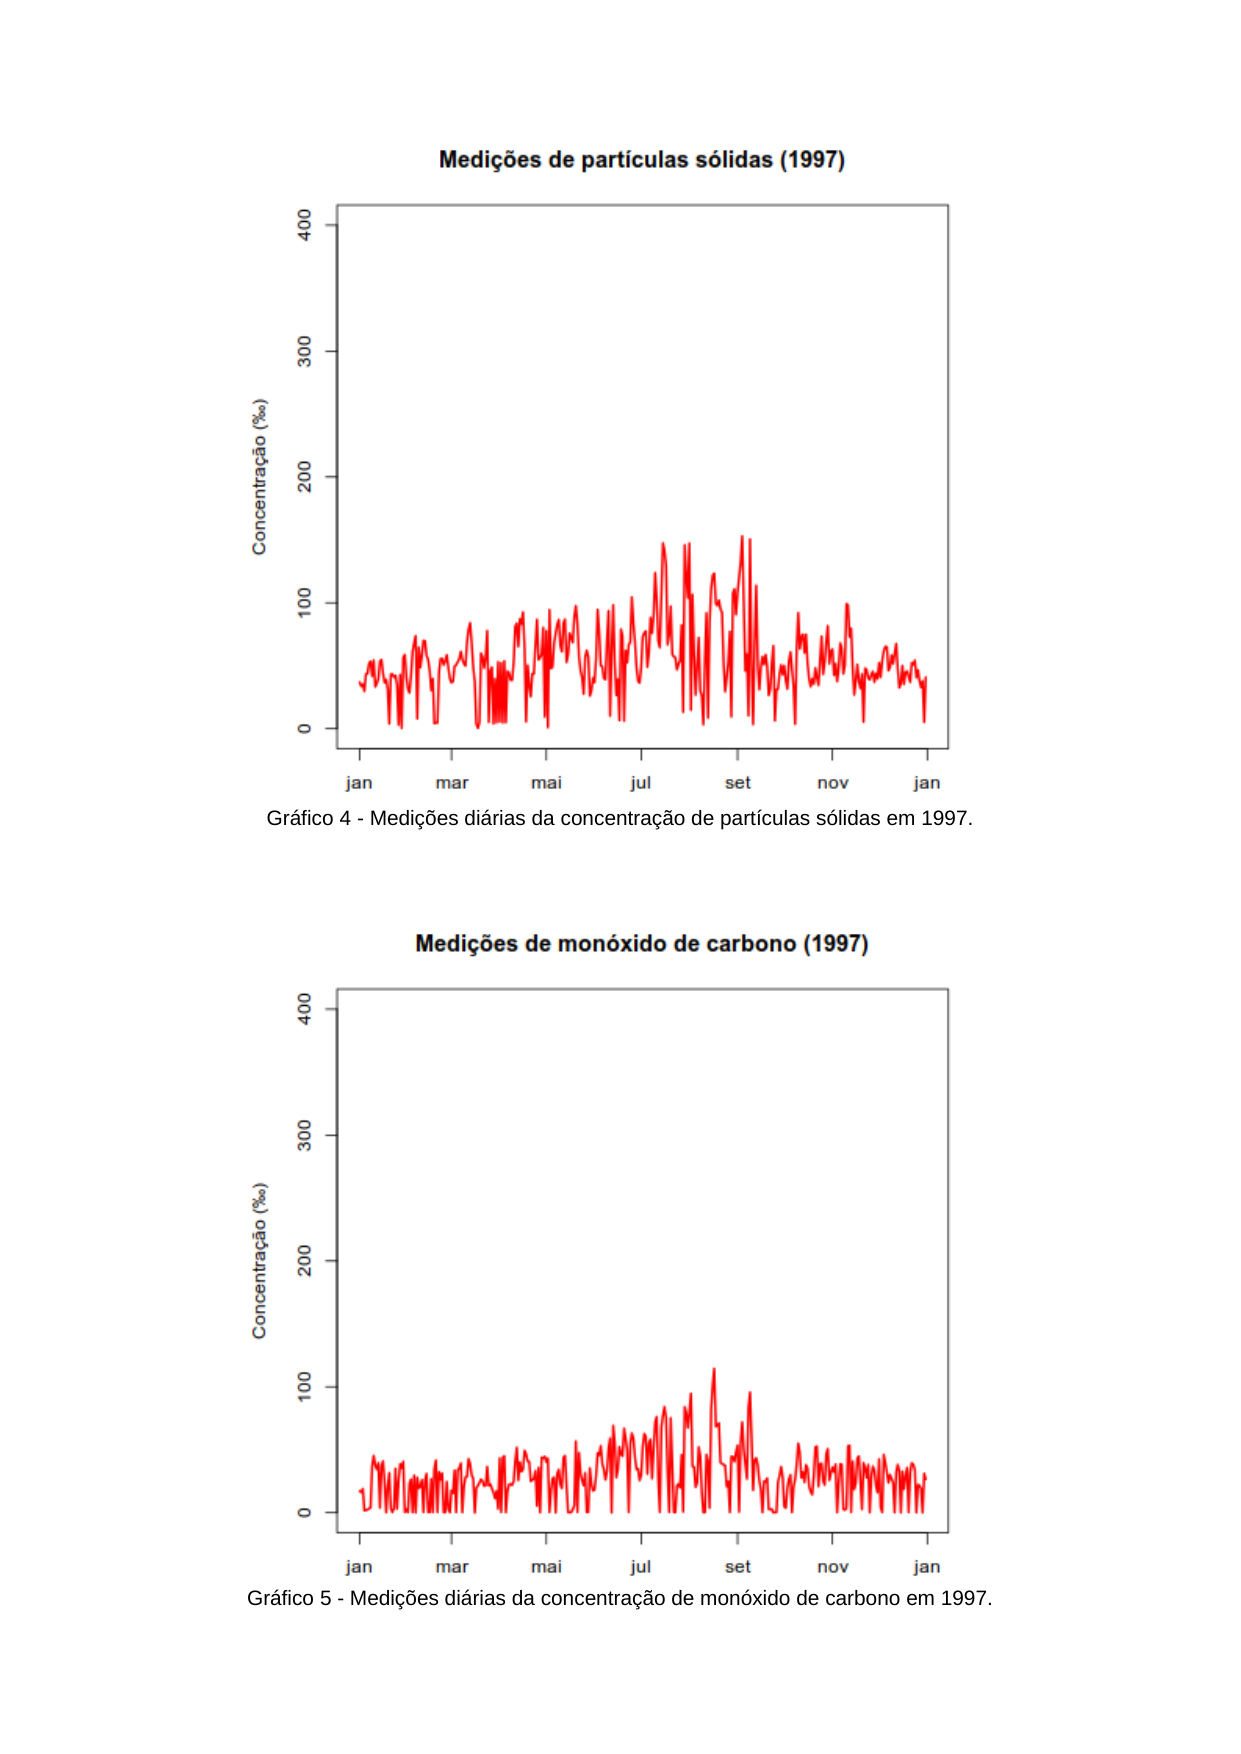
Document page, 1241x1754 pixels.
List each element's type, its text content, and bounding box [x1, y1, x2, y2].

text Gráfico 4 - Medições diárias da concentração de partículas sólidas em 1997. [245, 807, 995, 830]
text Gráfico 5 - Medições diárias da concentração de monóxido de carbono em 1997. [245, 1586, 995, 1609]
picture [245, 130, 995, 807]
picture [245, 924, 995, 1586]
